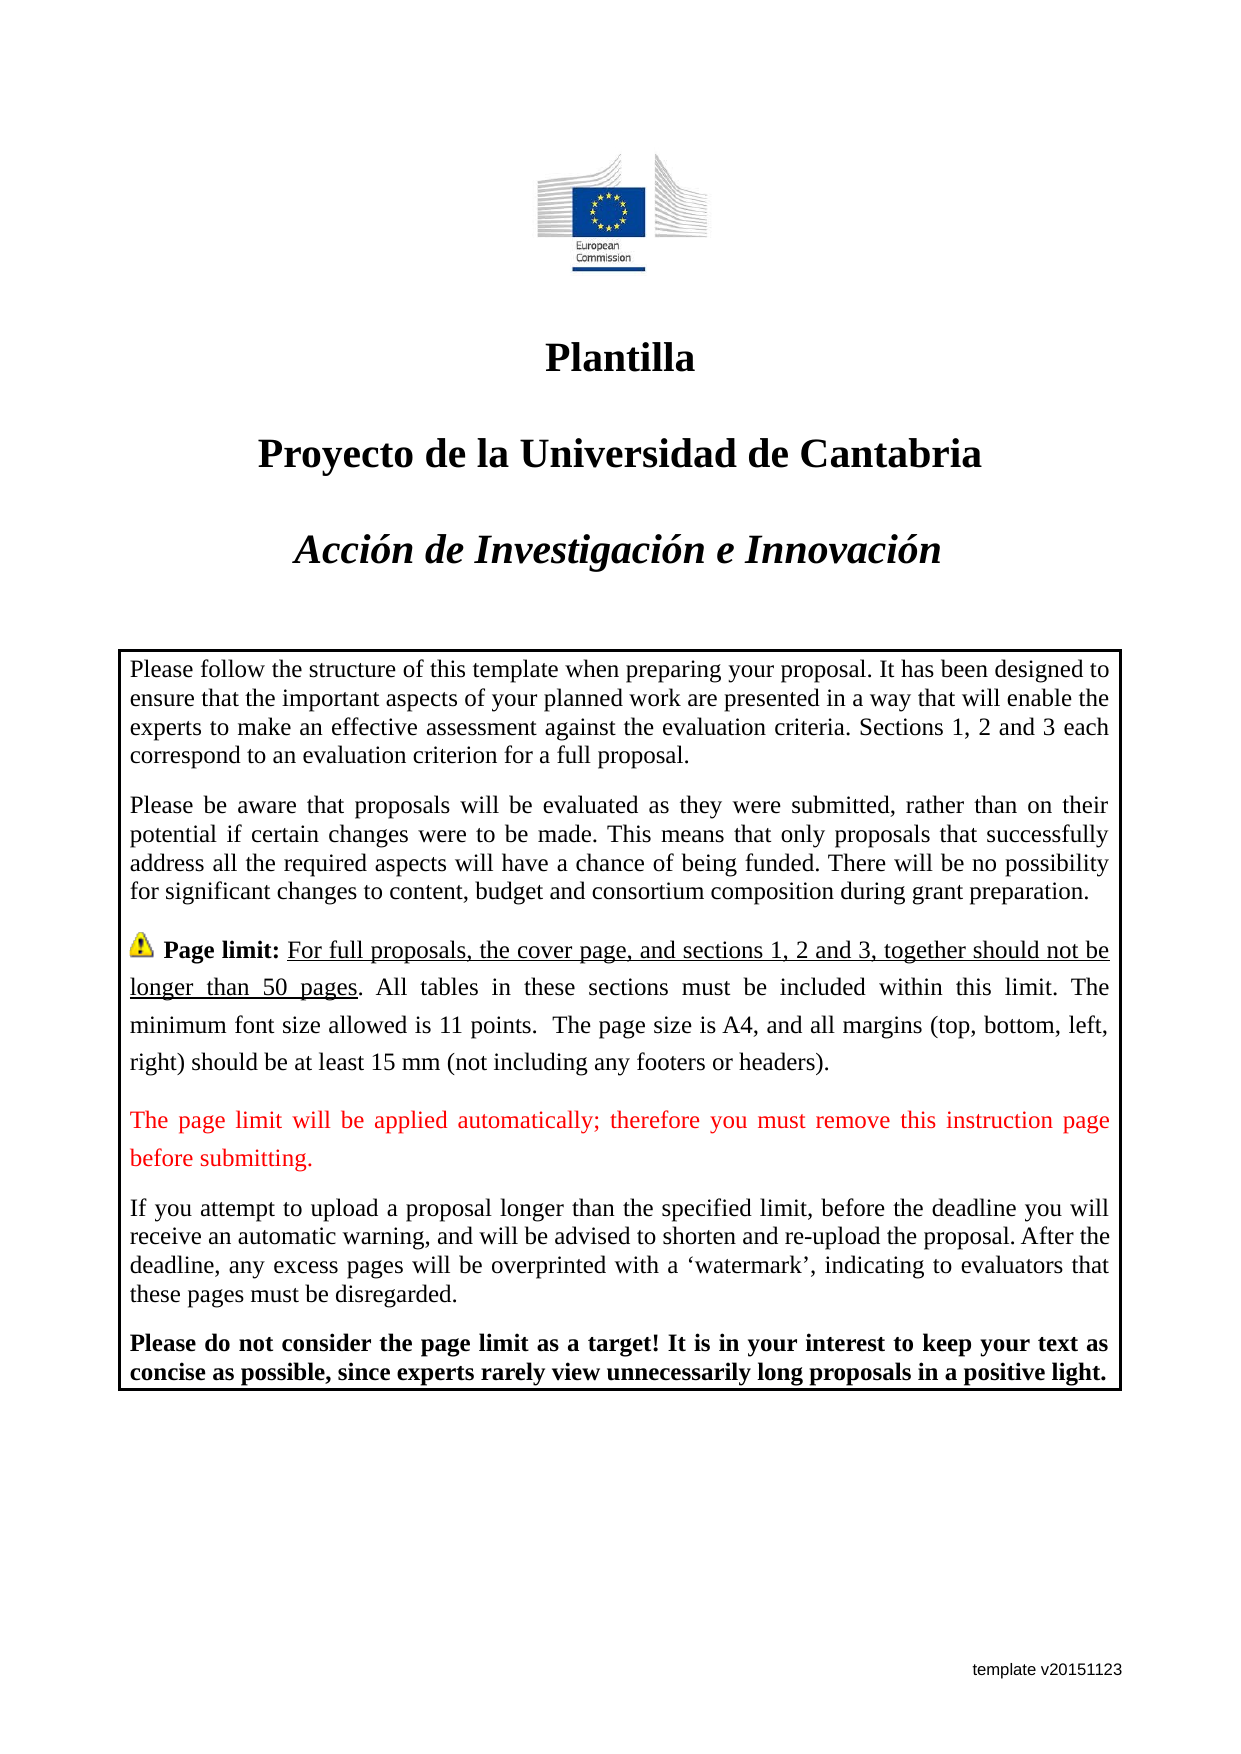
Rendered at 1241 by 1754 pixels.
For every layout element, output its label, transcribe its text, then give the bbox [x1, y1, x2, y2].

list Acción de Investigación e Innovación [118, 524, 1122, 572]
text Please follow the structure of this template when preparing your proposal. It has been designed to ensure that the important aspects of your planned work are presented in a way that will enable the experts to make an effective assessment against the evaluation criteria. Sections 1, 2 and 3 each correspond to an evaluation criterion for a full proposal. [121, 652, 1119, 769]
text Proyecto de la Universidad de Cantabria [118, 429, 1122, 477]
text Please do not consider the page limit as a target! It is in your interest to keep your text as concise as possible, since experts rarely view unnecessarily long proposals in a positive light. [121, 1323, 1119, 1388]
text Plantilla [118, 333, 1122, 381]
picture [129, 931, 157, 959]
text The page limit will be applied automatically; therefore you must remove this instruction page before submitting. [121, 1092, 1119, 1172]
picture [493, 147, 748, 276]
text Page limit: For full proposals, the cover page, and sections 1, 2 and 3, together should not be longer than 50 pages. All tables in these sections must be included within this limit. The minimum font size allowed is 11 points. The page size is A4, and all margins (top, bottom, left, right) should be at least 15 mm (not including any footers or headers). [121, 921, 1119, 1076]
text If you attempt to upload a proposal longer than the specified limit, before the deadline you will receive an automatic warning, and will be advised to shorten and re-upload the proposal. After the deadline, any excess pages will be overprinted with a ‘watermark’, indicating to evaluators that these pages must be disregarded. [121, 1187, 1119, 1308]
text Please be aware that proposals will be evaluated as they were submitted, rather than on their potential if certain changes were to be made. This means that only proposals that successfully address all the required aspects will have a chance of being funded. There will be no possibility for significant changes to content, budget and consortium composition during grant preparation. [121, 785, 1119, 905]
